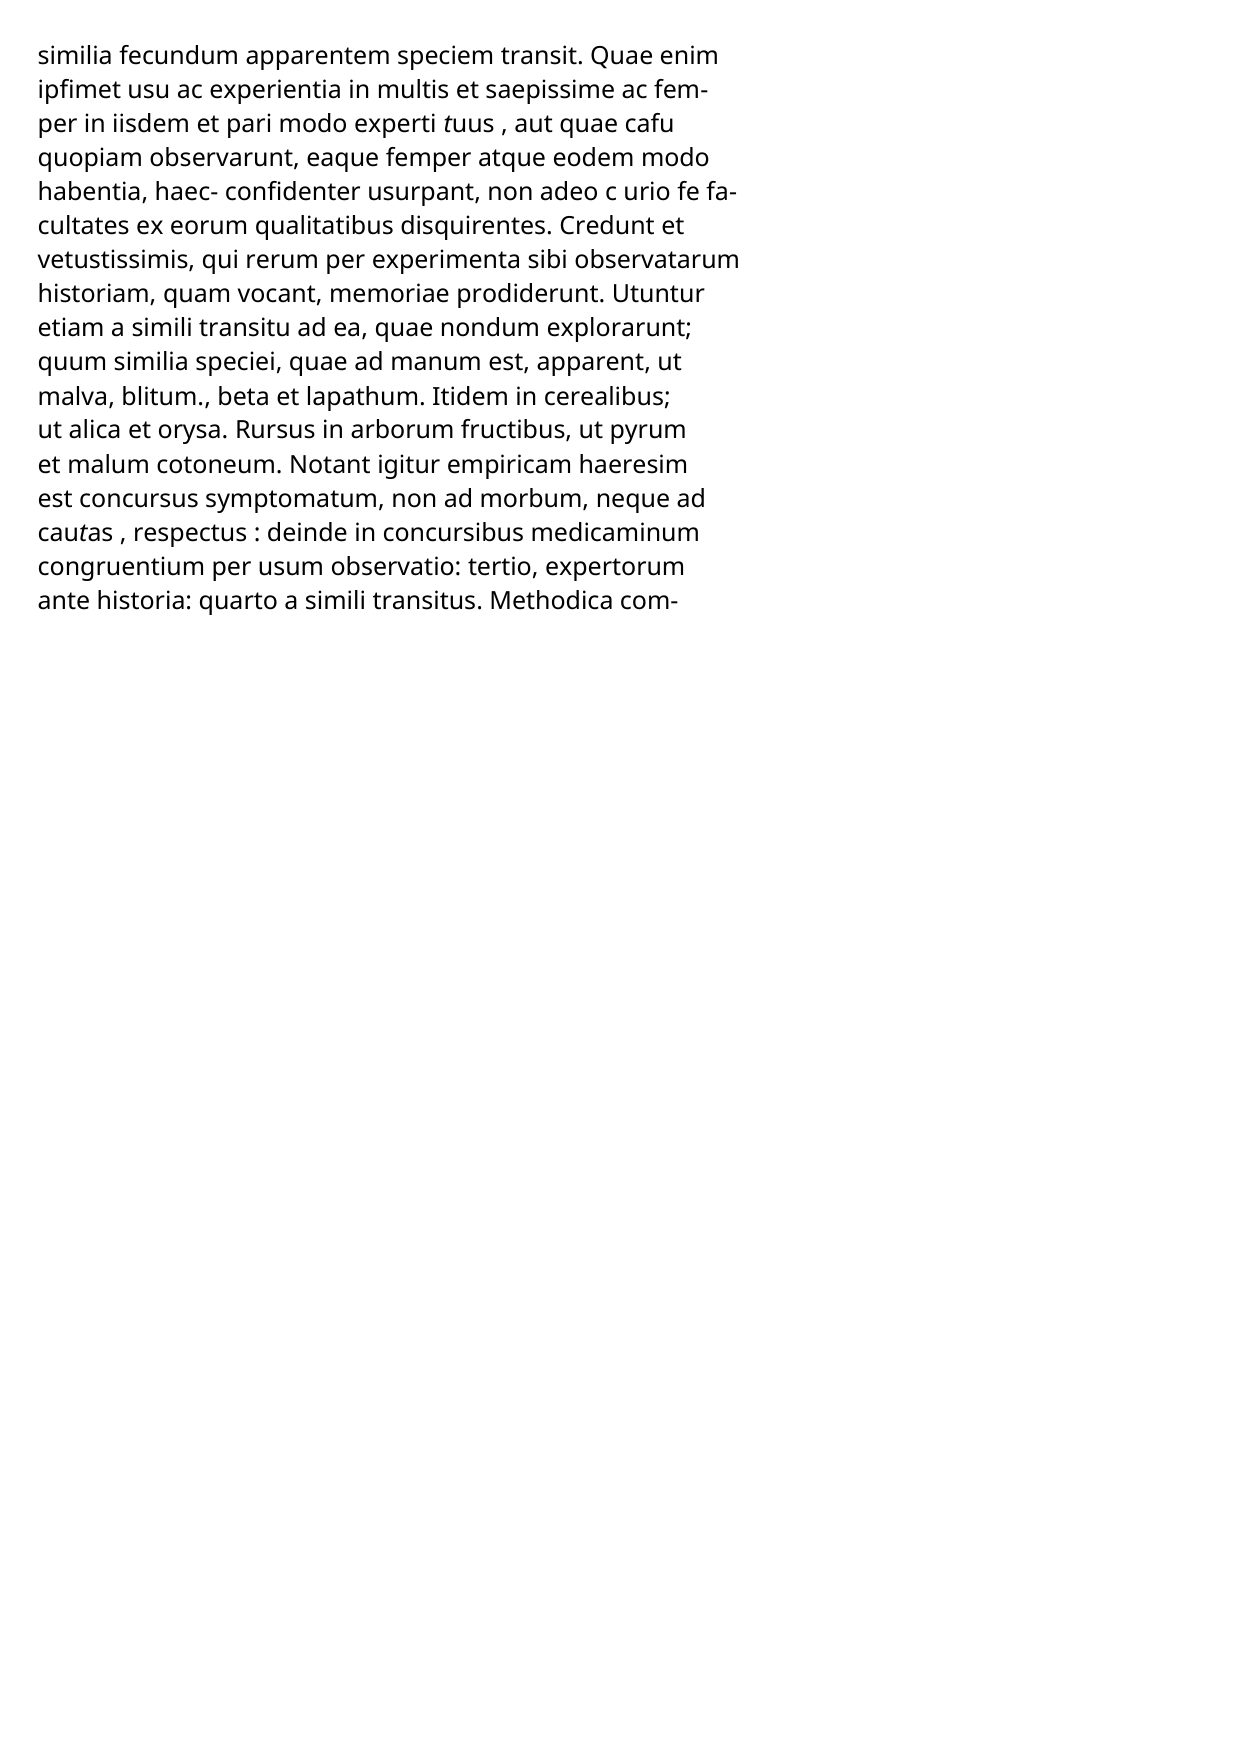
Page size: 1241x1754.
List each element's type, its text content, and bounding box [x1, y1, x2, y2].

text similia fecundum apparentem speciem transit. Quae enim ipfimet usu ac experientia in multis et saepissime ac fem- per in iisdem et pari modo experti tuus , aut quae cafu quopiam observarunt, eaque femper atque eodem modo habentia, haec- confidenter usurpant, non adeo c urio fe fa- cultates ex eorum qualitatibus disquirentes. Credunt et vetustissimis, qui rerum per experimenta sibi observatarum historiam, quam vocant, memoriae prodiderunt. Utuntur etiam a simili transitu ad ea, quae nondum explorarunt; quum similia speciei, quae ad manum est, apparent, ut malva, blitum., beta et lapathum. Itidem in cerealibus; ut alica et orysa. Rursus in arborum fructibus, ut pyrum et malum cotoneum. Notant igitur empiricam haeresim est concursus symptomatum, non ad morbum, neque ad cautas , respectus : deinde in concursibus medicaminum congruentium per usum observatio: tertio, expertorum ante historia: quarto a simili transitus. Methodica com- [37, 37, 1203, 617]
